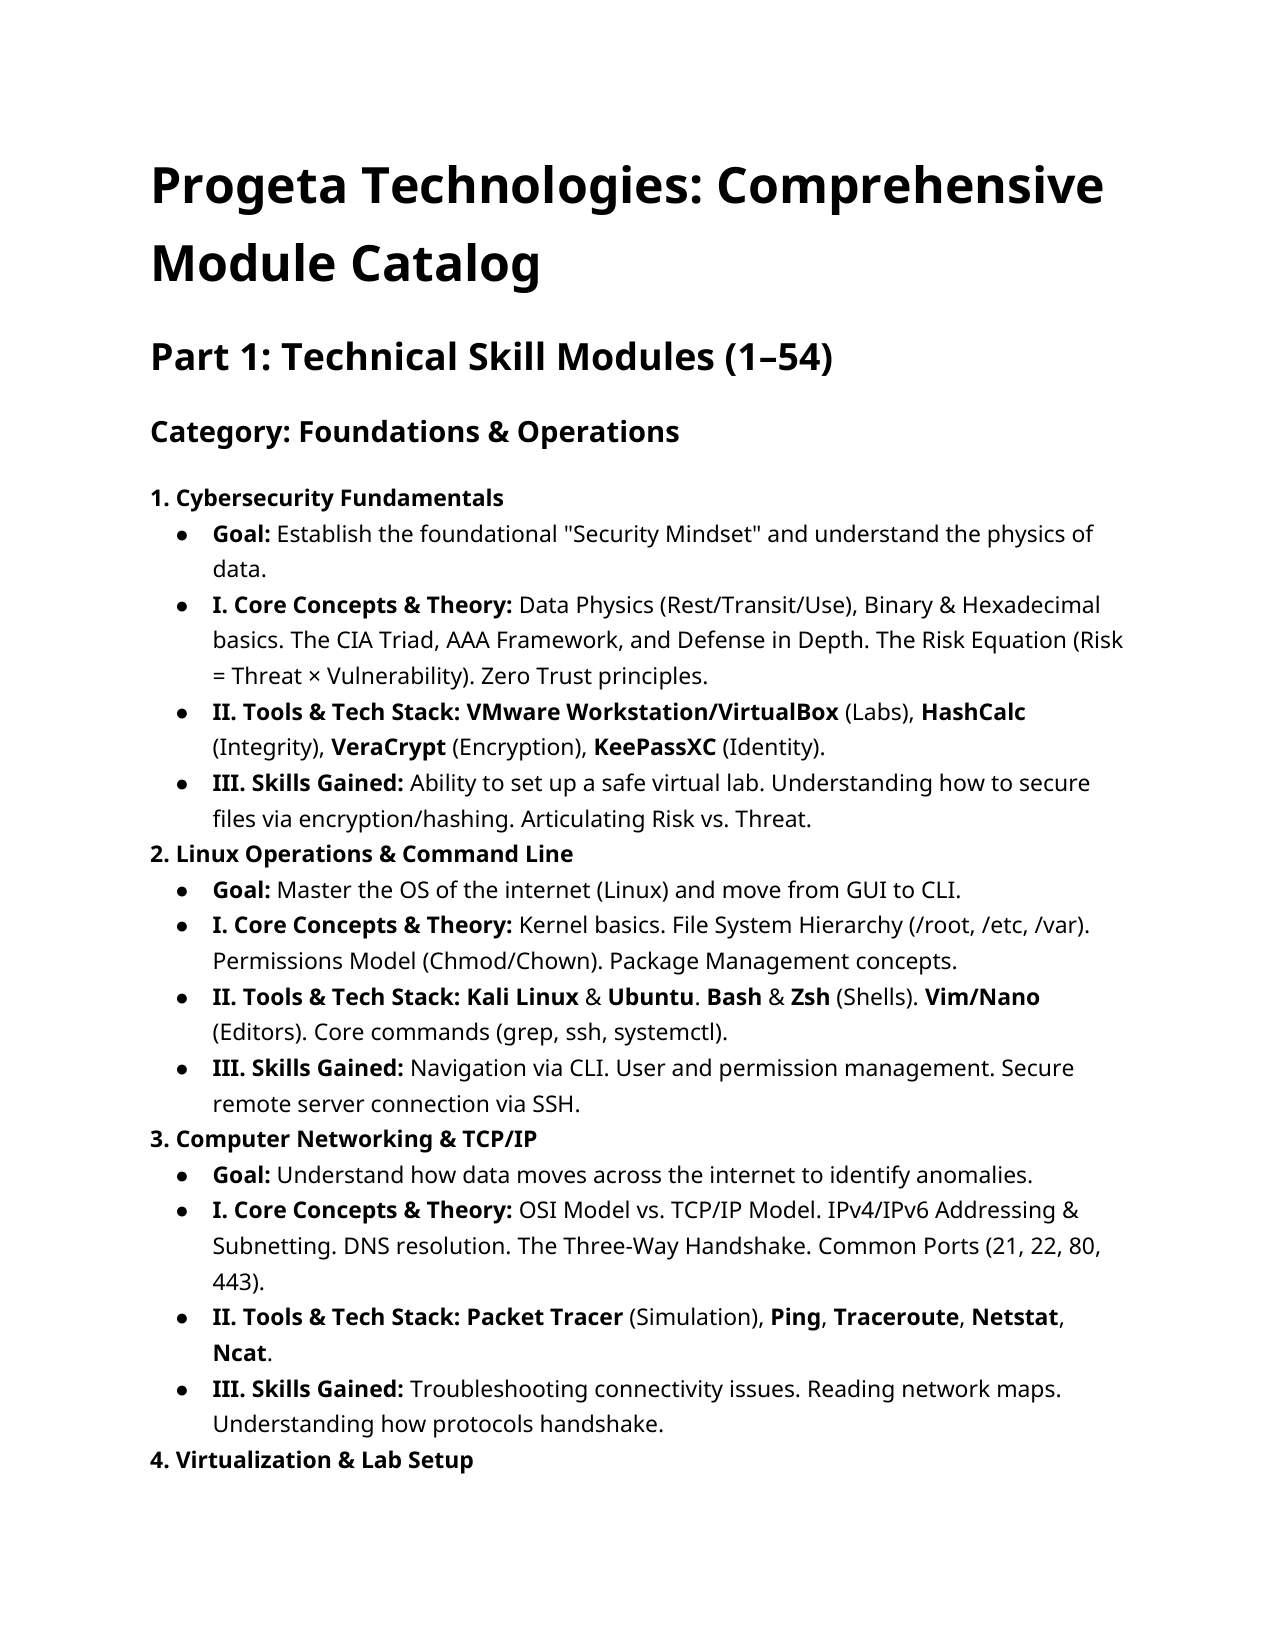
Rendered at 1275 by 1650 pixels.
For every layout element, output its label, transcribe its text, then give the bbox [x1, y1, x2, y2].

text 1. Cybersecurity Fundamentals [150, 482, 1125, 513]
text 4. Virtualization & Lab Setup [150, 1444, 1125, 1475]
list Goal: Establish the foundational "Security Mindset" and understand the physics of data. [175, 518, 1125, 584]
list III. Skills Gained: Troubleshooting connectivity issues. Reading network maps. Understanding how protocols handshake. [175, 1373, 1125, 1439]
list II. Tools & Tech Stack: VMware Workstation/VirtualBox (Labs), HashCalc (Integrity), VeraCrypt (Encryption), KeePassXC (Identity). [175, 696, 1125, 763]
list III. Skills Gained: Ability to set up a safe virtual lab. Understanding how to secure files via encryption/hashing. Articulating Risk vs. Threat. [175, 767, 1125, 834]
list I. Core Concepts & Theory: Kernel basics. File System Hierarchy (/root, /etc, /var). Permissions Model (Chmod/Chown). Package Management concepts. [175, 909, 1125, 976]
list I. Core Concepts & Theory: Data Physics (Rest/Transit/Use), Binary & Hexadecimal basics. The CIA Triad, AAA Framework, and Defense in Depth. The Risk Equation (Risk = Threat × Vulnerability). Zero Trust principles. [175, 589, 1125, 691]
list Goal: Understand how data moves across the internet to identify anomalies. [175, 1159, 1125, 1190]
list I. Core Concepts & Theory: OSI Model vs. TCP/IP Model. IPv4/IPv6 Addressing & Subnetting. DNS resolution. The Three-Way Handshake. Common Ports (21, 22, 80, 443). [175, 1194, 1125, 1297]
subtitle Category: Foundations & Operations [150, 412, 1125, 451]
text 2. Linux Operations & Command Line [150, 838, 1125, 869]
list III. Skills Gained: Navigation via CLI. User and permission management. Secure remote server connection via SSH. [175, 1052, 1125, 1119]
subtitle Progeta Technologies: Comprehensive Module Catalog [150, 150, 1125, 296]
list II. Tools & Tech Stack: Kali Linux & Ubuntu. Bash & Zsh (Shells). Vim/Nano (Editors). Core commands (grep, ssh, systemctl). [175, 981, 1125, 1048]
list Goal: Master the OS of the internet (Linux) and move from GUI to CLI. [175, 874, 1125, 905]
subtitle Part 1: Technical Skill Modules (1–54) [150, 330, 1125, 381]
text 3. Computer Networking & TCP/IP [150, 1123, 1125, 1154]
list II. Tools & Tech Stack: Packet Tracer (Simulation), Ping, Traceroute, Netstat, Ncat. [175, 1301, 1125, 1368]
